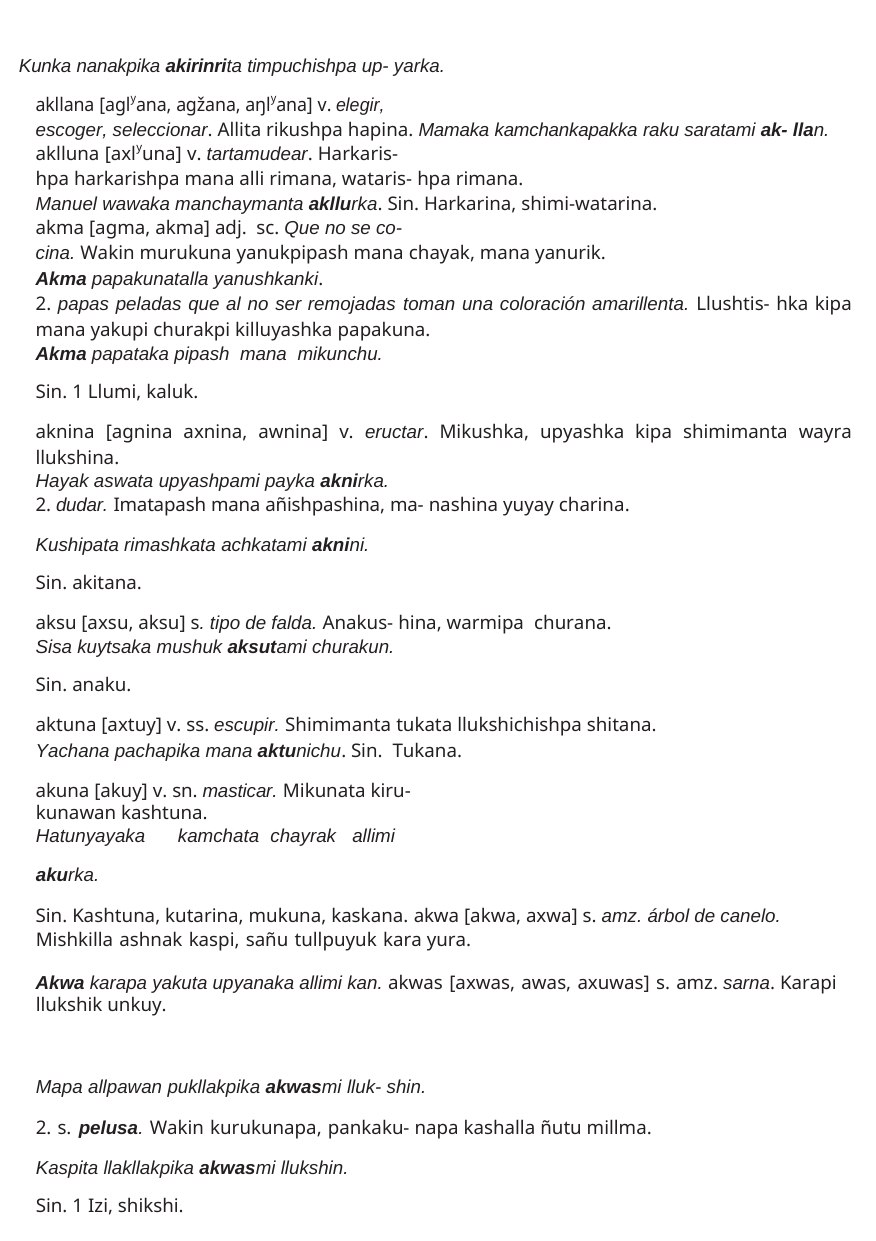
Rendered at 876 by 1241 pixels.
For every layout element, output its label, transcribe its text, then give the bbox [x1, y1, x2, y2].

text aklluna [axlyuna] v. tartamudear. Harkaris- [35, 142, 856, 165]
text Kushipata rimashkata achkatami aknini. [35, 534, 856, 556]
text Kunka nanakpika akirinrita timpuchishpa up- yarka. [19, 54, 852, 76]
text Yachana pachapika mana aktunichu. Sin. Tukana. [35, 737, 796, 763]
text Manuel wawaka manchaymanta akllurka. Sin. Harkarina, shimi-watarina. [35, 191, 835, 216]
text Akma papakunatalla yanushkanki. [35, 265, 856, 291]
text akllana [aglyana, agžana, aŋlyana] v. elegir, [35, 93, 856, 116]
text Sin. 1 Llumi, kaluk. [35, 382, 856, 402]
text Akwa karapa yakuta upyanaka allimi kan. akwas [axwas, awas, axuwas] s. amz. sarna. Karapi llukshik unkuy. [35, 971, 856, 1017]
text cina. Wakin murukuna yanukpipash mana chayak, mana yanurik. [35, 239, 852, 265]
text Kaspita llakllakpika akwasmi llukshin. [36, 1157, 856, 1178]
text Sin. akitana. [35, 573, 856, 594]
text Sin. 1 Izi, shikshi. [36, 1196, 856, 1217]
text Akma papataka pipash mana mikunchu. [35, 342, 856, 364]
text akma [agma, akma] adj. sc. Que no se co- [35, 216, 856, 239]
text Sin. anaku. [35, 675, 856, 695]
text aknina [agnina axnina, awnina] v. eructar. Mikushka, upyashka kipa shimimanta wayra llukshina. [35, 419, 852, 470]
text Hatunyayaka kamchata chayrak allimi [36, 825, 856, 846]
text Hayak aswata upyashpami payka aknirka. [35, 470, 856, 491]
text Sin. Kashtuna, kutarina, mukuna, kaskana. akwa [akwa, axwa] s. amz. árbol de canelo. Mishkilla ashnak kaspi, sañu tullpuyuk kara yura. [35, 904, 853, 952]
text hpa harkarishpa mana alli rimana, wataris- hpa rimana. [35, 165, 852, 190]
text 2. papas peladas que al no ser remojadas toman una coloración amarillenta. Llushtis- hka kipa mana yakupi churakpi killuyashka papakuna. [35, 291, 852, 342]
text kunawan kashtuna. [36, 803, 856, 824]
text 2. s. pelusa. Wakin kurukunapa, pankaku- napa kashalla ñutu millma. [36, 1114, 840, 1140]
text Mapa allpawan pukllakpika akwasmi lluk- shin. [36, 1076, 817, 1097]
text aksu [axsu, aksu] s. tipo de falda. Anakus- hina, warmipa churana. [35, 611, 852, 635]
text aktuna [axtuy] v. ss. escupir. Shimimanta tukata llukshichishpa shitana. [35, 712, 852, 736]
text akuna [akuy] v. sn. masticar. Mikunata kiru- [35, 779, 856, 803]
text akurka. [36, 864, 856, 886]
text 2. dudar. Imatapash mana añishpashina, ma- nashina yuyay charina. [35, 492, 852, 517]
text Sisa kuytsaka mushuk aksutami churakun. [35, 636, 856, 657]
text escoger, seleccionar. Allita rikushpa hapina. Mamaka kamchankapakka raku saratami ak- llan. [35, 116, 852, 141]
